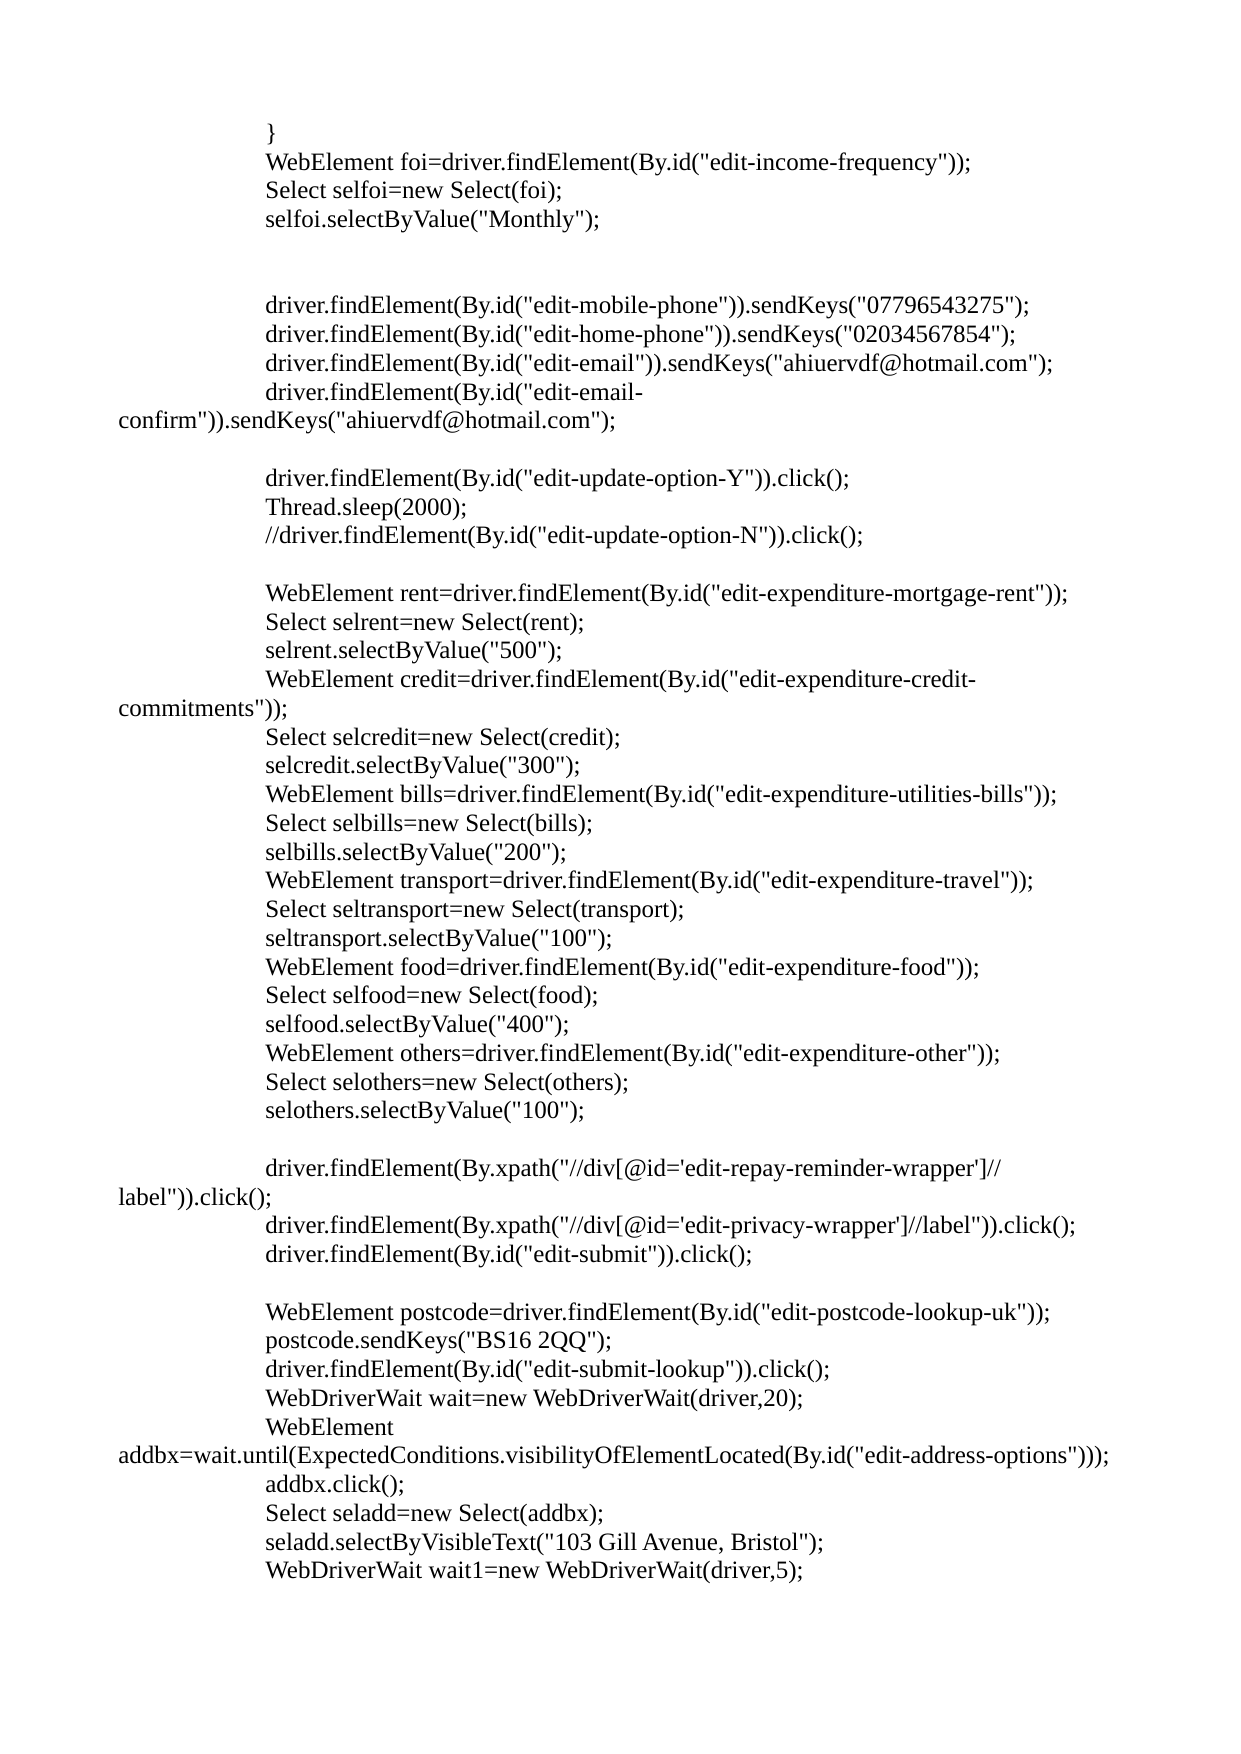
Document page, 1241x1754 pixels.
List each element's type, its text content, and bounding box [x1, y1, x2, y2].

text Select selfood=new Select(food); [118, 981, 1122, 1009]
text Select selothers=new Select(others); [118, 1067, 1122, 1096]
text Select selcredit=new Select(credit); [118, 722, 1122, 751]
text selbills.selectByValue("200"); [118, 837, 1122, 866]
text driver.findElement(By.id("edit-submit")).click(); [118, 1239, 1122, 1268]
text selfoi.selectByValue("Monthly"); [118, 204, 1122, 233]
text driver.findElement(By.id("edit-mobile-phone")).sendKeys("07796543275"); [118, 291, 1122, 319]
text driver.findElement(By.xpath("//div[@id='edit-privacy-wrapper']//label")).click(); [118, 1211, 1122, 1239]
text seltransport.selectByValue("100"); [118, 923, 1122, 952]
text postcode.sendKeys("BS16 2QQ"); [118, 1326, 1122, 1354]
text selrent.selectByValue("500"); [118, 636, 1122, 664]
text driver.findElement(By.id("edit-submit-lookup")).click(); [118, 1354, 1122, 1383]
text Thread.sleep(2000); [118, 492, 1122, 521]
text WebElement addbx=wait.until(ExpectedConditions.visibilityOfElementLocated(By.id("edit-address-options"))); [118, 1412, 1122, 1469]
text driver.findElement(By.id("edit-home-phone")).sendKeys("02034567854"); [118, 319, 1122, 348]
text addbx.click(); [118, 1469, 1122, 1498]
text Select seltransport=new Select(transport); [118, 894, 1122, 923]
text WebElement postcode=driver.findElement(By.id("edit-postcode-lookup-uk")); [118, 1297, 1122, 1326]
text Select seladd=new Select(addbx); [118, 1498, 1122, 1527]
text WebDriverWait wait1=new WebDriverWait(driver,5); [118, 1556, 1122, 1584]
text selcredit.selectByValue("300"); [118, 751, 1122, 779]
text WebElement credit=driver.findElement(By.id("edit-expenditure-credit-commitments")); [118, 664, 1122, 722]
text Select selbills=new Select(bills); [118, 808, 1122, 837]
text WebElement others=driver.findElement(By.id("edit-expenditure-other")); [118, 1038, 1122, 1067]
text driver.findElement(By.xpath("//div[@id='edit-repay-reminder-wrapper']//label")).click(); [118, 1153, 1122, 1211]
text WebElement foi=driver.findElement(By.id("edit-income-frequency")); [118, 147, 1122, 176]
text selfood.selectByValue("400"); [118, 1009, 1122, 1038]
text Select selfoi=new Select(foi); [118, 176, 1122, 204]
text seladd.selectByVisibleText("103 Gill Avenue, Bristol"); [118, 1527, 1122, 1556]
text driver.findElement(By.id("edit-email")).sendKeys("ahiuervdf@hotmail.com"); [118, 348, 1122, 377]
text Select selrent=new Select(rent); [118, 607, 1122, 636]
text WebElement food=driver.findElement(By.id("edit-expenditure-food")); [118, 952, 1122, 981]
text WebDriverWait wait=new WebDriverWait(driver,20); [118, 1383, 1122, 1412]
text WebElement bills=driver.findElement(By.id("edit-expenditure-utilities-bills")); [118, 779, 1122, 808]
text WebElement rent=driver.findElement(By.id("edit-expenditure-mortgage-rent")); [118, 578, 1122, 607]
text driver.findElement(By.id("edit-update-option-Y")).click(); [118, 463, 1122, 492]
text driver.findElement(By.id("edit-email-confirm")).sendKeys("ahiuervdf@hotmail.com"); [118, 377, 1122, 434]
text } [118, 118, 1122, 147]
text //driver.findElement(By.id("edit-update-option-N")).click(); [118, 521, 1122, 549]
text selothers.selectByValue("100"); [118, 1096, 1122, 1124]
text WebElement transport=driver.findElement(By.id("edit-expenditure-travel")); [118, 866, 1122, 894]
